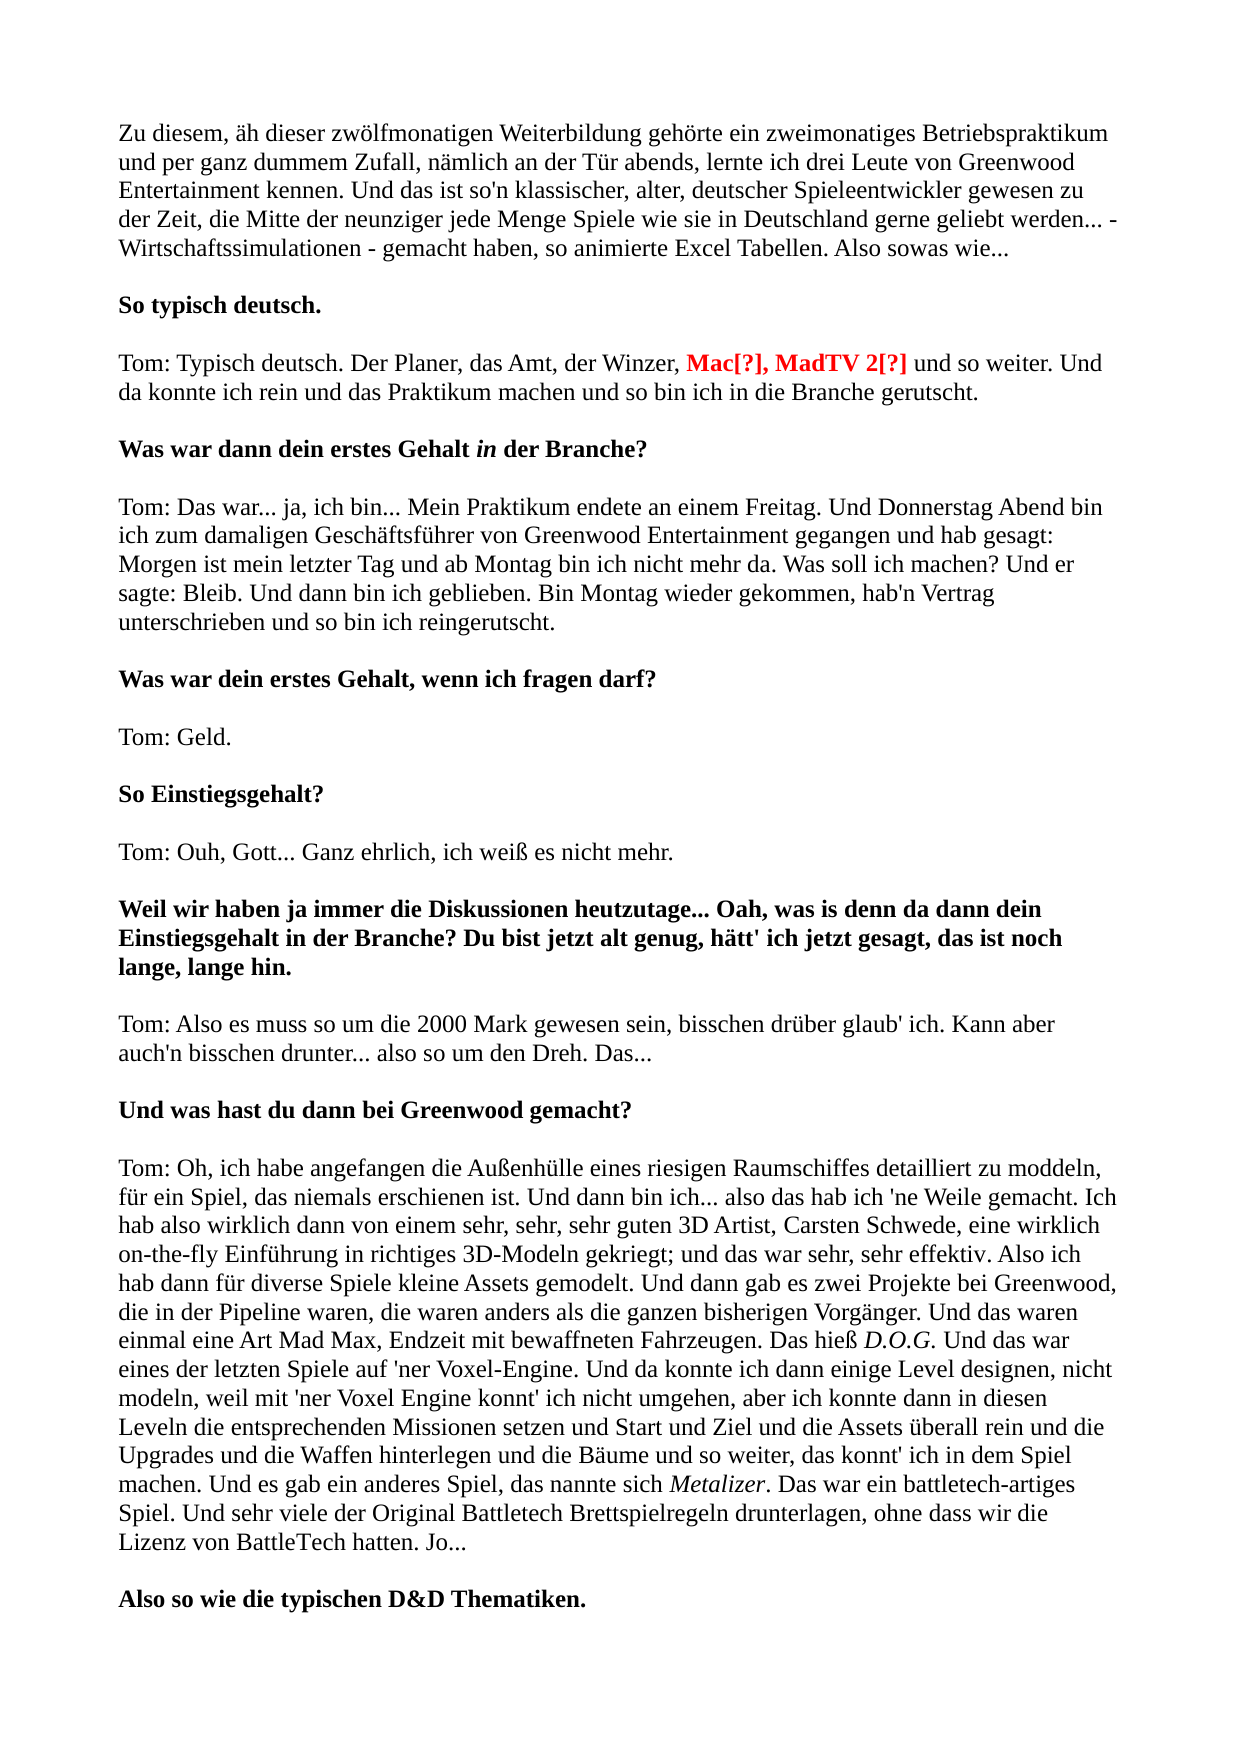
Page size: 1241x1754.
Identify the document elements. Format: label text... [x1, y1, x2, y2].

text So Einstiegsgehalt? [118, 779, 1122, 808]
text Weil wir haben ja immer die Diskussionen heutzutage... Oah, was is denn da dann dein Einstiegsgehalt in der Branche? Du bist jetzt alt genug, hätt' ich jetzt gesagt, das ist noch lange, lange hin. [118, 894, 1122, 981]
text Was war dann dein erstes Gehalt in der Branche? [118, 434, 1122, 463]
text Zu diesem, äh dieser zwölfmonatigen Weiterbildung gehörte ein zweimonatiges Betriebspraktikum und per ganz dummem Zufall, nämlich an der Tür abends, lernte ich drei Leute von Greenwood Entertainment kennen. Und das ist so'n klassischer, alter, deutscher Spieleentwickler gewesen zu der Zeit, die Mitte der neunziger jede Menge Spiele wie sie in Deutschland gerne geliebt werden... - Wirtschaftssimulationen - gemacht haben, so animierte Excel Tabellen. Also sowas wie... [118, 118, 1122, 262]
text So typisch deutsch. [118, 291, 1122, 319]
text Tom: Typisch deutsch. Der Planer, das Amt, der Winzer, Mac[?], MadTV 2[?] und so weiter. Und da konnte ich rein und das Praktikum machen und so bin ich in die Branche gerutscht. [118, 348, 1122, 406]
text Und was hast du dann bei Greenwood gemacht? [118, 1096, 1122, 1124]
text Was war dein erstes Gehalt, wenn ich fragen darf? [118, 664, 1122, 693]
text Tom: Oh, ich habe angefangen die Außenhülle eines riesigen Raumschiffes detailliert zu moddeln, für ein Spiel, das niemals erschienen ist. Und dann bin ich... also das hab ich 'ne Weile gemacht. Ich hab also wirklich dann von einem sehr, sehr, sehr guten 3D Artist, Carsten Schwede, eine wirklich on-the-fly Einführung in richtiges 3D-Modeln gekriegt; und das war sehr, sehr effektiv. Also ich hab dann für diverse Spiele kleine Assets gemodelt. Und dann gab es zwei Projekte bei Greenwood, die in der Pipeline waren, die waren anders als die ganzen bisherigen Vorgänger. Und das waren einmal eine Art Mad Max, Endzeit mit bewaffneten Fahrzeugen. Das hieß D.O.G. Und das war eines der letzten Spiele auf 'ner Voxel-Engine. Und da konnte ich dann einige Level designen, nicht modeln, weil mit 'ner Voxel Engine konnt' ich nicht umgehen, aber ich konnte dann in diesen Leveln die entsprechenden Missionen setzen und Start und Ziel und die Assets überall rein und die Upgrades und die Waffen hinterlegen und die Bäume und so weiter, das konnt' ich in dem Spiel machen. Und es gab ein anderes Spiel, das nannte sich Metalizer. Das war ein battletech-artiges Spiel. Und sehr viele der Original Battletech Brettspielregeln drunterlagen, ohne dass wir die Lizenz von BattleTech hatten. Jo... [118, 1153, 1122, 1556]
text Tom: Das war... ja, ich bin... Mein Praktikum endete an einem Freitag. Und Donnerstag Abend bin ich zum damaligen Geschäftsführer von Greenwood Entertainment gegangen und hab gesagt: Morgen ist mein letzter Tag und ab Montag bin ich nicht mehr da. Was soll ich machen? Und er sagte: Bleib. Und dann bin ich geblieben. Bin Montag wieder gekommen, hab'n Vertrag unterschrieben und so bin ich reingerutscht. [118, 492, 1122, 636]
text Tom: Also es muss so um die 2000 Mark gewesen sein, bisschen drüber glaub' ich. Kann aber auch'n bisschen drunter... also so um den Dreh. Das... [118, 1009, 1122, 1067]
text Also so wie die typischen D&D Thematiken. [118, 1584, 1122, 1613]
text Tom: Ouh, Gott... Ganz ehrlich, ich weiß es nicht mehr. [118, 837, 1122, 866]
text Tom: Geld. [118, 722, 1122, 751]
